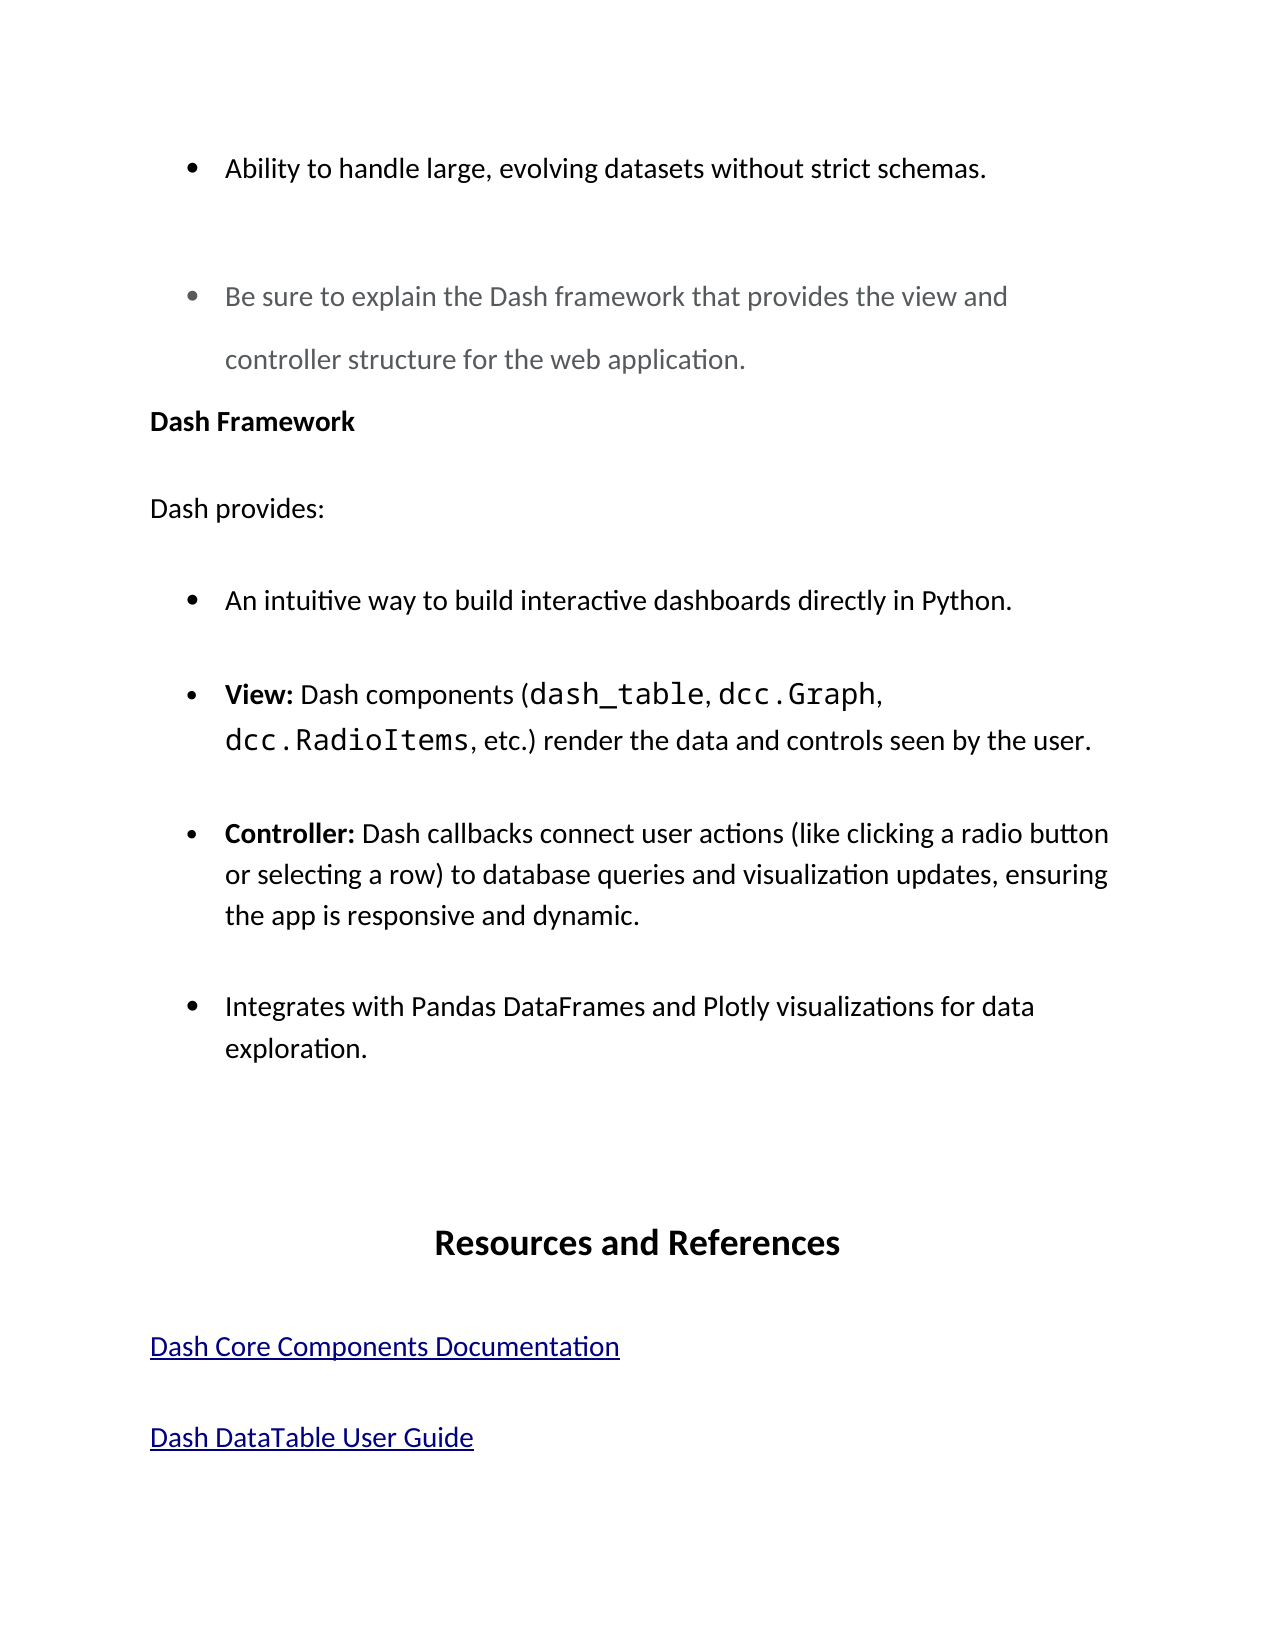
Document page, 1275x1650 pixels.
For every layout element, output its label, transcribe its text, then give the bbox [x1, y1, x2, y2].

list An intuitive way to build interactive dashboards directly in Python. [187, 582, 1125, 617]
text Dash Core Components Documentation [150, 1328, 1125, 1363]
text Dash provides: [150, 490, 1125, 526]
list Ability to handle large, evolving datasets without strict schemas. [187, 150, 1125, 186]
text Dash Framework [150, 403, 1125, 439]
subtitle Resources and References [150, 1218, 1125, 1264]
list Integrates with Pandas DataFrames and Plotly visualizations for data exploration. [187, 988, 1125, 1065]
text Dash DataTable User Guide [150, 1419, 1125, 1454]
list Be sure to explain the Dash framework that provides the view and controller structure for the web application. [187, 278, 1125, 376]
list View: Dash components (dash_table, dcc.Graph, dcc.RadioItems, etc.) render the data and controls seen by the user. [187, 673, 1125, 758]
list Controller: Dash callbacks connect user actions (like clicking a radio button or selecting a row) to database queries and visualization updates, ensuring the app is responsive and dynamic. [187, 815, 1125, 933]
